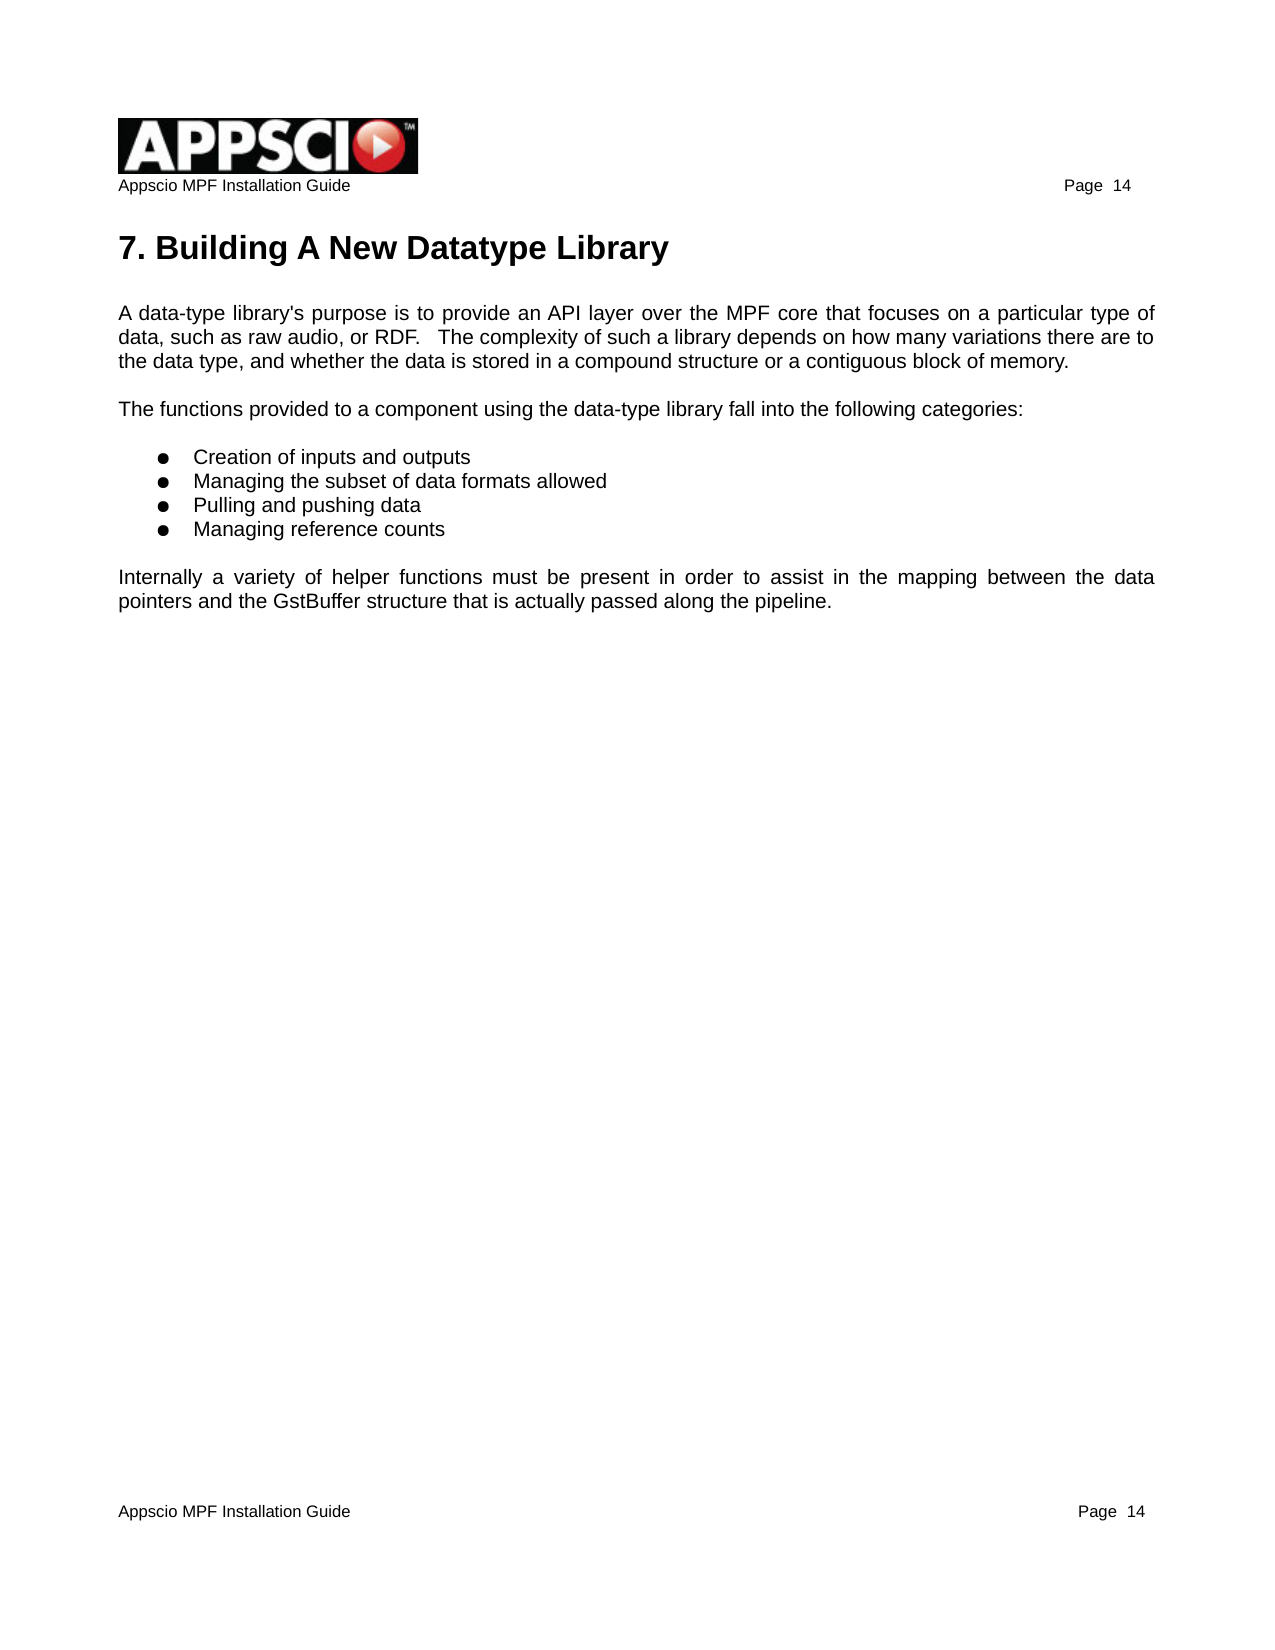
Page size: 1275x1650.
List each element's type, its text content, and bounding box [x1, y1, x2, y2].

list Creation of inputs and outputs [156, 445, 1157, 469]
text Internally a variety of helper functions must be present in order to assist in the mapping between the data pointers and the GstBuffer structure that is actually passed along the pipeline. [118, 564, 1157, 612]
list Managing reference counts [156, 517, 1157, 541]
picture [118, 118, 419, 174]
list Pulling and pushing data [156, 493, 1157, 517]
text A data-type library's purpose is to provide an API layer over the MPF core that focuses on a particular type of data, such as raw audio, or RDF. The complexity of such a library depends on how many variations there are to the data type, and whether the data is stored in a compound structure or a contiguous block of memory. [118, 301, 1157, 373]
list Managing the subset of data formats allowed [156, 469, 1157, 493]
text The functions provided to a component using the data-type library fall into the following categories: [118, 397, 1157, 421]
subtitle 7. Building A New Datatype Library [118, 228, 1157, 266]
